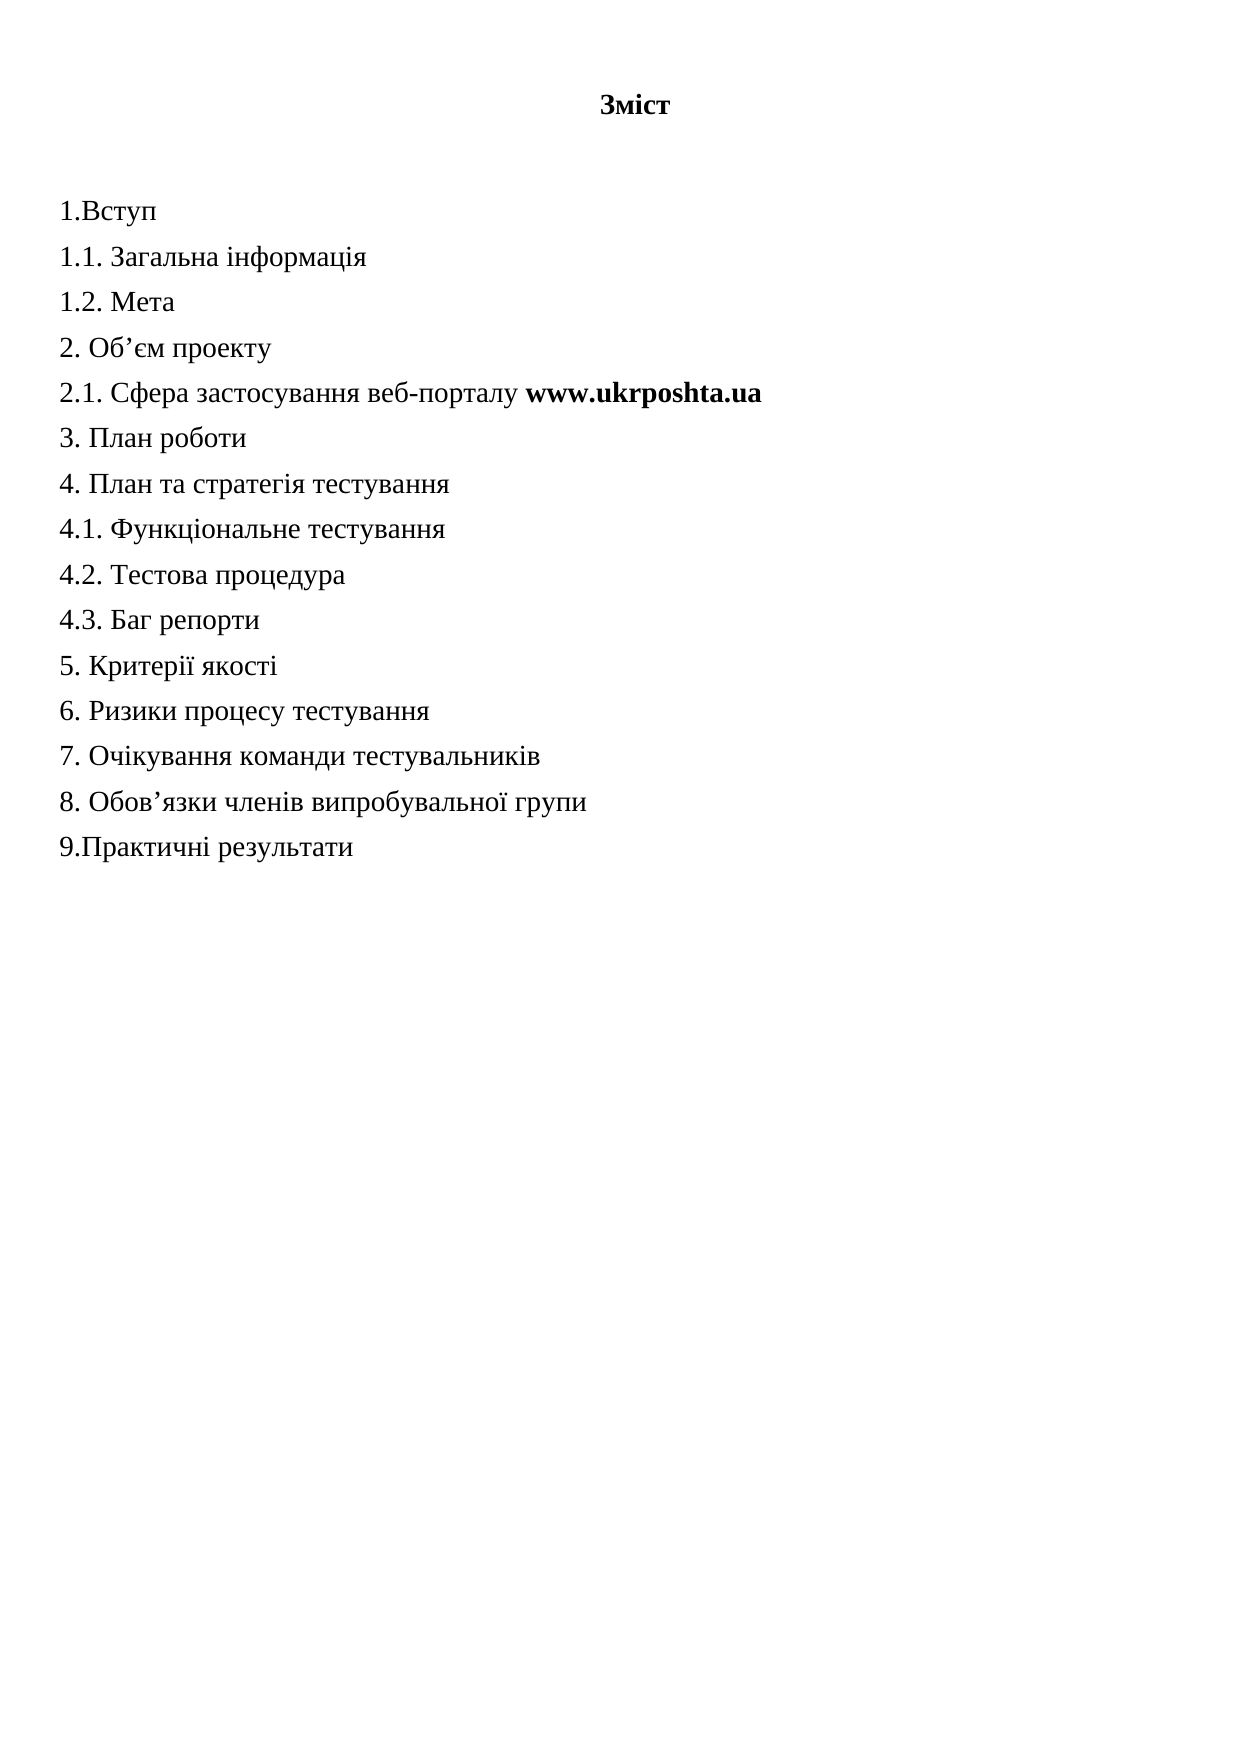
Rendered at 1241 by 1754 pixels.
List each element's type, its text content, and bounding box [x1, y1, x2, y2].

text 7. Очікування команди тестувальників [59, 738, 1211, 772]
text 4. План та стратегія тестування [59, 466, 1211, 499]
text 1.Вступ [59, 193, 1211, 227]
text 1.2. Мета [59, 284, 1211, 318]
text 4.3. Баг репорти [59, 602, 1211, 636]
text 8. Обов’язки членів випробувальної групи [59, 784, 1211, 817]
text 4.1. Функціональне тестування [59, 511, 1211, 545]
text 4.2. Тестова процедура [59, 557, 1211, 590]
text 5. Критерії якості [59, 648, 1211, 681]
text 2. Об’єм проекту [59, 330, 1211, 363]
text 2.1. Сфера застосування веб-порталу www.ukrposhta.ua [59, 375, 1211, 409]
text Зміст [59, 87, 1211, 121]
text 9.Практичні результати [59, 829, 1211, 863]
text 6. Ризики процесу тестування [59, 693, 1211, 727]
text 3. План роботи [59, 421, 1211, 454]
text 1.1. Загальна інформація [59, 239, 1211, 272]
